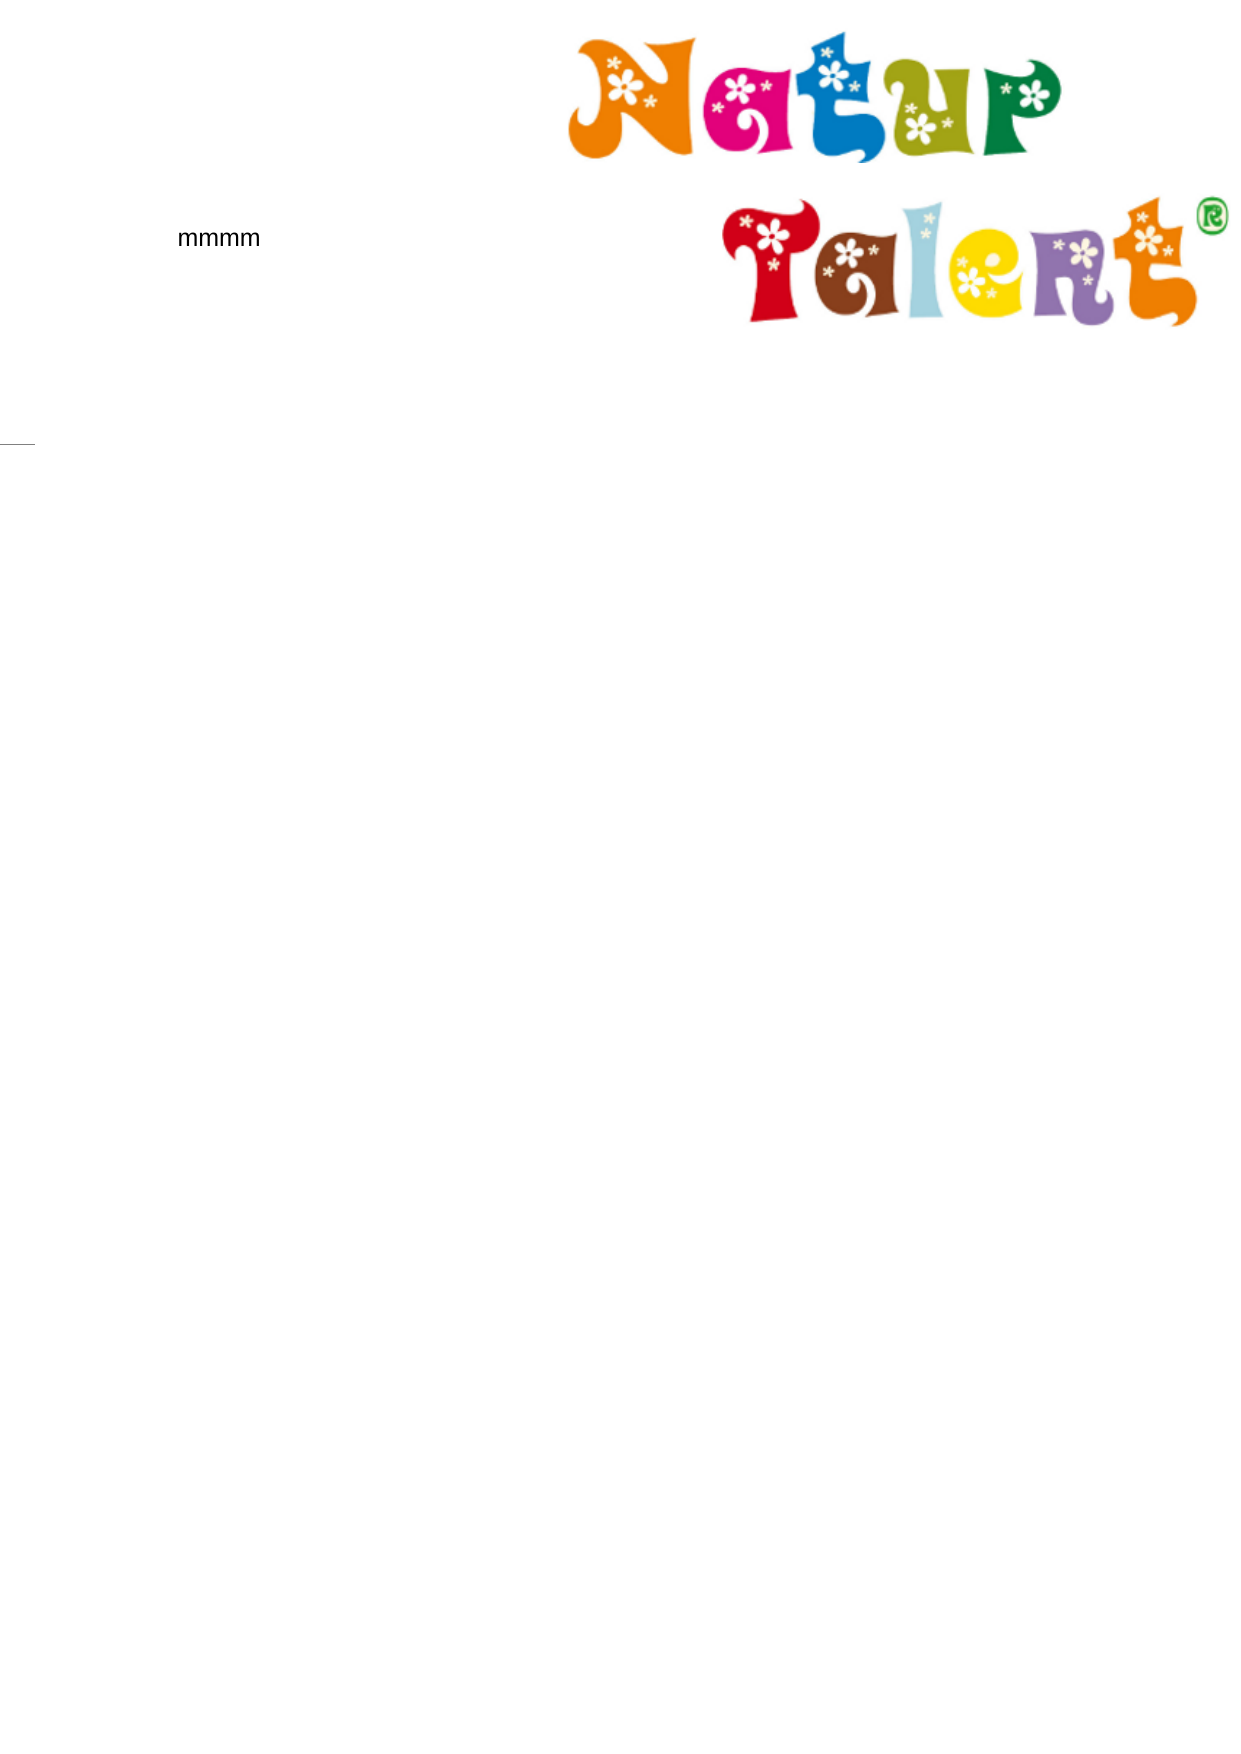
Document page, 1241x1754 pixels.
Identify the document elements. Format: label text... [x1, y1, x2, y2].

table_cell [177, 185, 679, 204]
table_cell [679, 424, 1122, 453]
table_cell [177, 338, 679, 367]
table_header [30, 510, 178, 539]
table_cell [30, 539, 178, 568]
table_cell [177, 309, 679, 338]
table_cell [177, 252, 679, 280]
table_cell [679, 482, 1122, 510]
table_header [178, 510, 650, 539]
table_cell [177, 204, 679, 223]
picture [721, 193, 1232, 330]
table_header [177, 165, 679, 184]
table_cell [178, 753, 1122, 782]
table_header [30, 597, 178, 625]
table_cell [178, 539, 650, 568]
table_cell [30, 654, 178, 683]
table_cell [30, 568, 178, 597]
table_cell [178, 625, 1122, 654]
picture [567, 25, 1069, 163]
table_cell [679, 453, 1122, 482]
table_cell [178, 568, 650, 597]
table_cell [178, 782, 1122, 810]
table_header [679, 367, 1122, 395]
table_cell [178, 654, 1122, 683]
table_header [178, 724, 1122, 753]
table_header [178, 597, 1122, 625]
table_header mmmm [177, 223, 679, 252]
table_cell [679, 395, 1122, 424]
table_cell [30, 625, 178, 654]
table_cell [177, 280, 679, 309]
